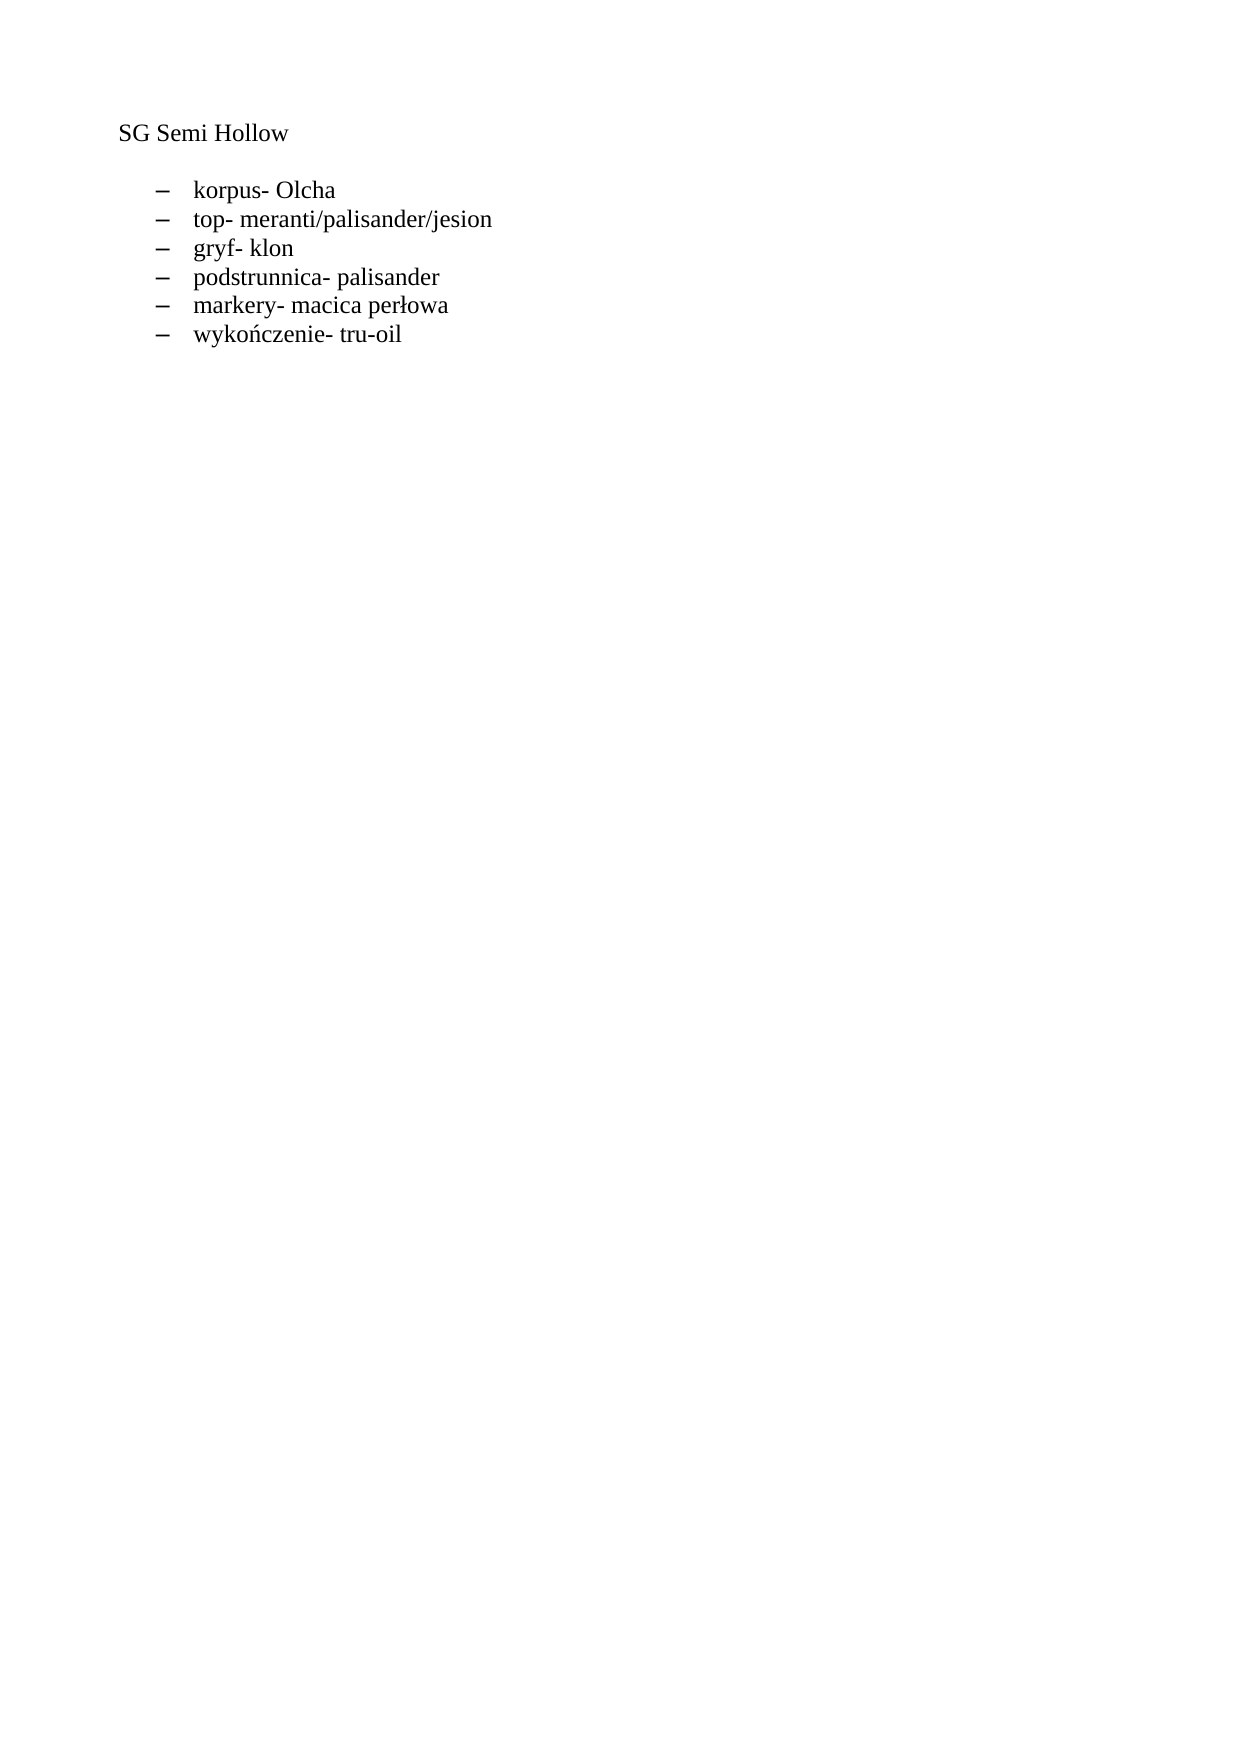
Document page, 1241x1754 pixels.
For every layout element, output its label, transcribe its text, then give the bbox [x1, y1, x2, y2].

list korpus- Olcha [156, 176, 1122, 204]
list gryf- klon [156, 233, 1122, 262]
text SG Semi Hollow [118, 118, 1122, 147]
list podstrunnica- palisander [156, 262, 1122, 291]
list markery- macica perłowa [156, 291, 1122, 319]
list top- meranti/palisander/jesion [156, 204, 1122, 233]
list wykończenie- tru-oil [156, 319, 1122, 348]
